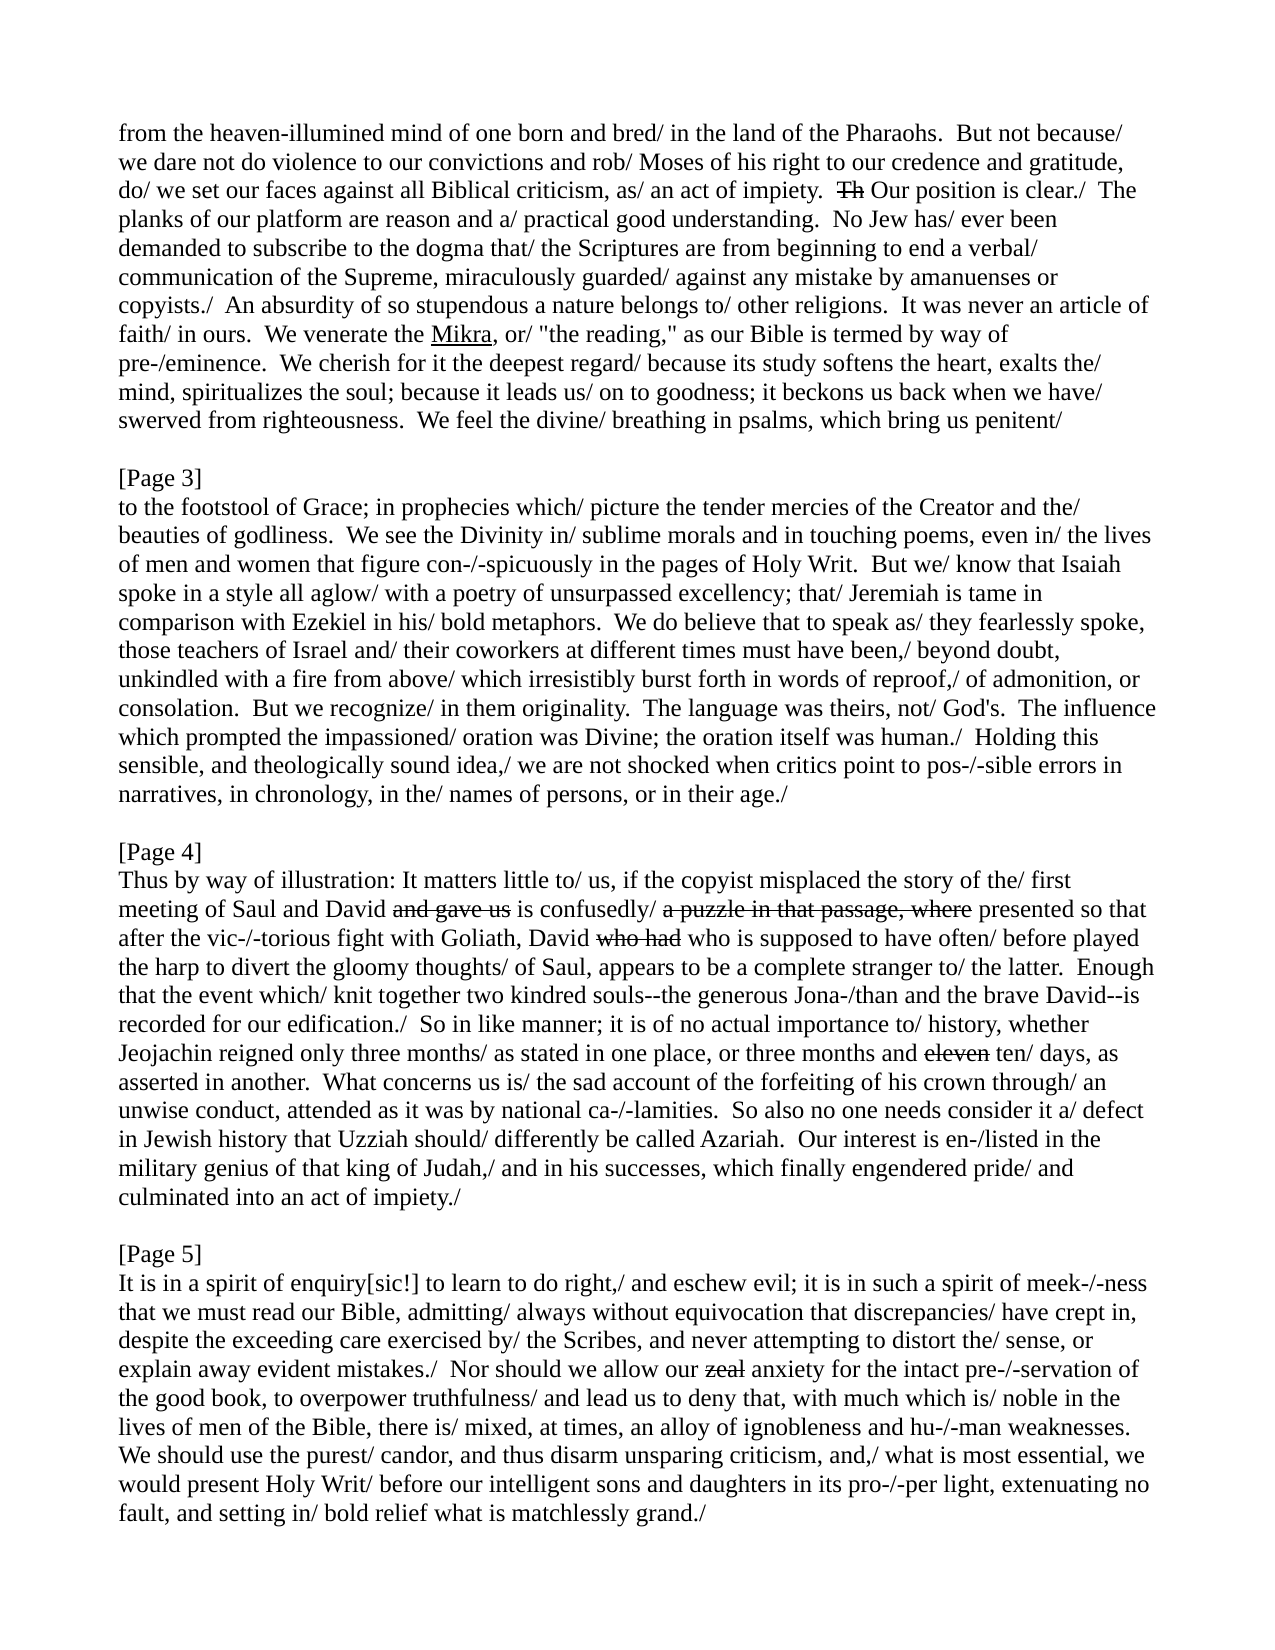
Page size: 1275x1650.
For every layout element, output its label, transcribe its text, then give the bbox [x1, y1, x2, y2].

text It is in a spirit of enquiry[sic!] to learn to do right,/ and eschew evil; it is in such a spirit of meek-/-ness that we must read our Bible, admitting/ always without equivocation that discrepancies/ have crept in, despite the exceeding care exercised by/ the Scribes, and never attempting to distort the/ sense, or explain away evident mistakes./ Nor should we allow our zeal anxiety for the intact pre-/-servation of the good book, to overpower truthfulness/ and lead us to deny that, with much which is/ noble in the lives of men of the Bible, there is/ mixed, at times, an alloy of ignobleness and hu-/-man weaknesses. We should use the purest/ candor, and thus disarm unsparing criticism, and,/ what is most essential, we would present Holy Writ/ before our intelligent sons and daughters in its pro-/-per light, extenuating no fault, and setting in/ bold relief what is matchlessly grand./ [118, 1268, 1157, 1527]
text Thus by way of illustration: It matters little to/ us, if the copyist misplaced the story of the/ first meeting of Saul and David and gave us is confusedly/ a puzzle in that passage, where presented so that after the vic-/-torious fight with Goliath, David who had who is supposed to have often/ before played the harp to divert the gloomy thoughts/ of Saul, appears to be a complete stranger to/ the latter. Enough that the event which/ knit together two kindred souls--the generous Jona-/than and the brave David--is recorded for our edification./ So in like manner; it is of no actual importance to/ history, whether Jeojachin reigned only three months/ as stated in one place, or three months and eleven ten/ days, as asserted in another. What concerns us is/ the sad account of the forfeiting of his crown through/ an unwise conduct, attended as it was by national ca-/-lamities. So also no one needs consider it a/ defect in Jewish history that Uzziah should/ differently be called Azariah. Our interest is en-/listed in the military genius of that king of Judah,/ and in his successes, which finally engendered pride/ and culminated into an act of impiety./ [118, 866, 1157, 1211]
text [Page 5] [118, 1239, 1157, 1268]
text from the heaven-illumined mind of one born and bred/ in the land of the Pharaohs. But not because/ we dare not do violence to our convictions and rob/ Moses of his right to our credence and gratitude, do/ we set our faces against all Biblical criticism, as/ an act of impiety. Th Our position is clear./ The planks of our platform are reason and a/ practical good understanding. No Jew has/ ever been demanded to subscribe to the dogma that/ the Scriptures are from beginning to end a verbal/ communication of the Supreme, miraculously guarded/ against any mistake by amanuenses or copyists./ An absurdity of so stupendous a nature belongs to/ other religions. It was never an article of faith/ in ours. We venerate the Mikra, or/ "the reading," as our Bible is termed by way of pre-/eminence. We cherish for it the deepest regard/ because its study softens the heart, exalts the/ mind, spiritualizes the soul; because it leads us/ on to goodness; it beckons us back when we have/ swerved from righteousness. We feel the divine/ breathing in psalms, which bring us penitent/ [118, 118, 1157, 434]
text [Page 3] [118, 463, 1157, 492]
text [Page 4] [118, 837, 1157, 866]
text to the footstool of Grace; in prophecies which/ picture the tender mercies of the Creator and the/ beauties of godliness. We see the Divinity in/ sublime morals and in touching poems, even in/ the lives of men and women that figure con-/-spicuously in the pages of Holy Writ. But we/ know that Isaiah spoke in a style all aglow/ with a poetry of unsurpassed excellency; that/ Jeremiah is tame in comparison with Ezekiel in his/ bold metaphors. We do believe that to speak as/ they fearlessly spoke, those teachers of Israel and/ their coworkers at different times must have been,/ beyond doubt, unkindled with a fire from above/ which irresistibly burst forth in words of reproof,/ of admonition, or consolation. But we recognize/ in them originality. The language was theirs, not/ God's. The influence which prompted the impassioned/ oration was Divine; the oration itself was human./ Holding this sensible, and theologically sound idea,/ we are not shocked when critics point to pos-/-sible errors in narratives, in chronology, in the/ names of persons, or in their age./ [118, 492, 1157, 808]
